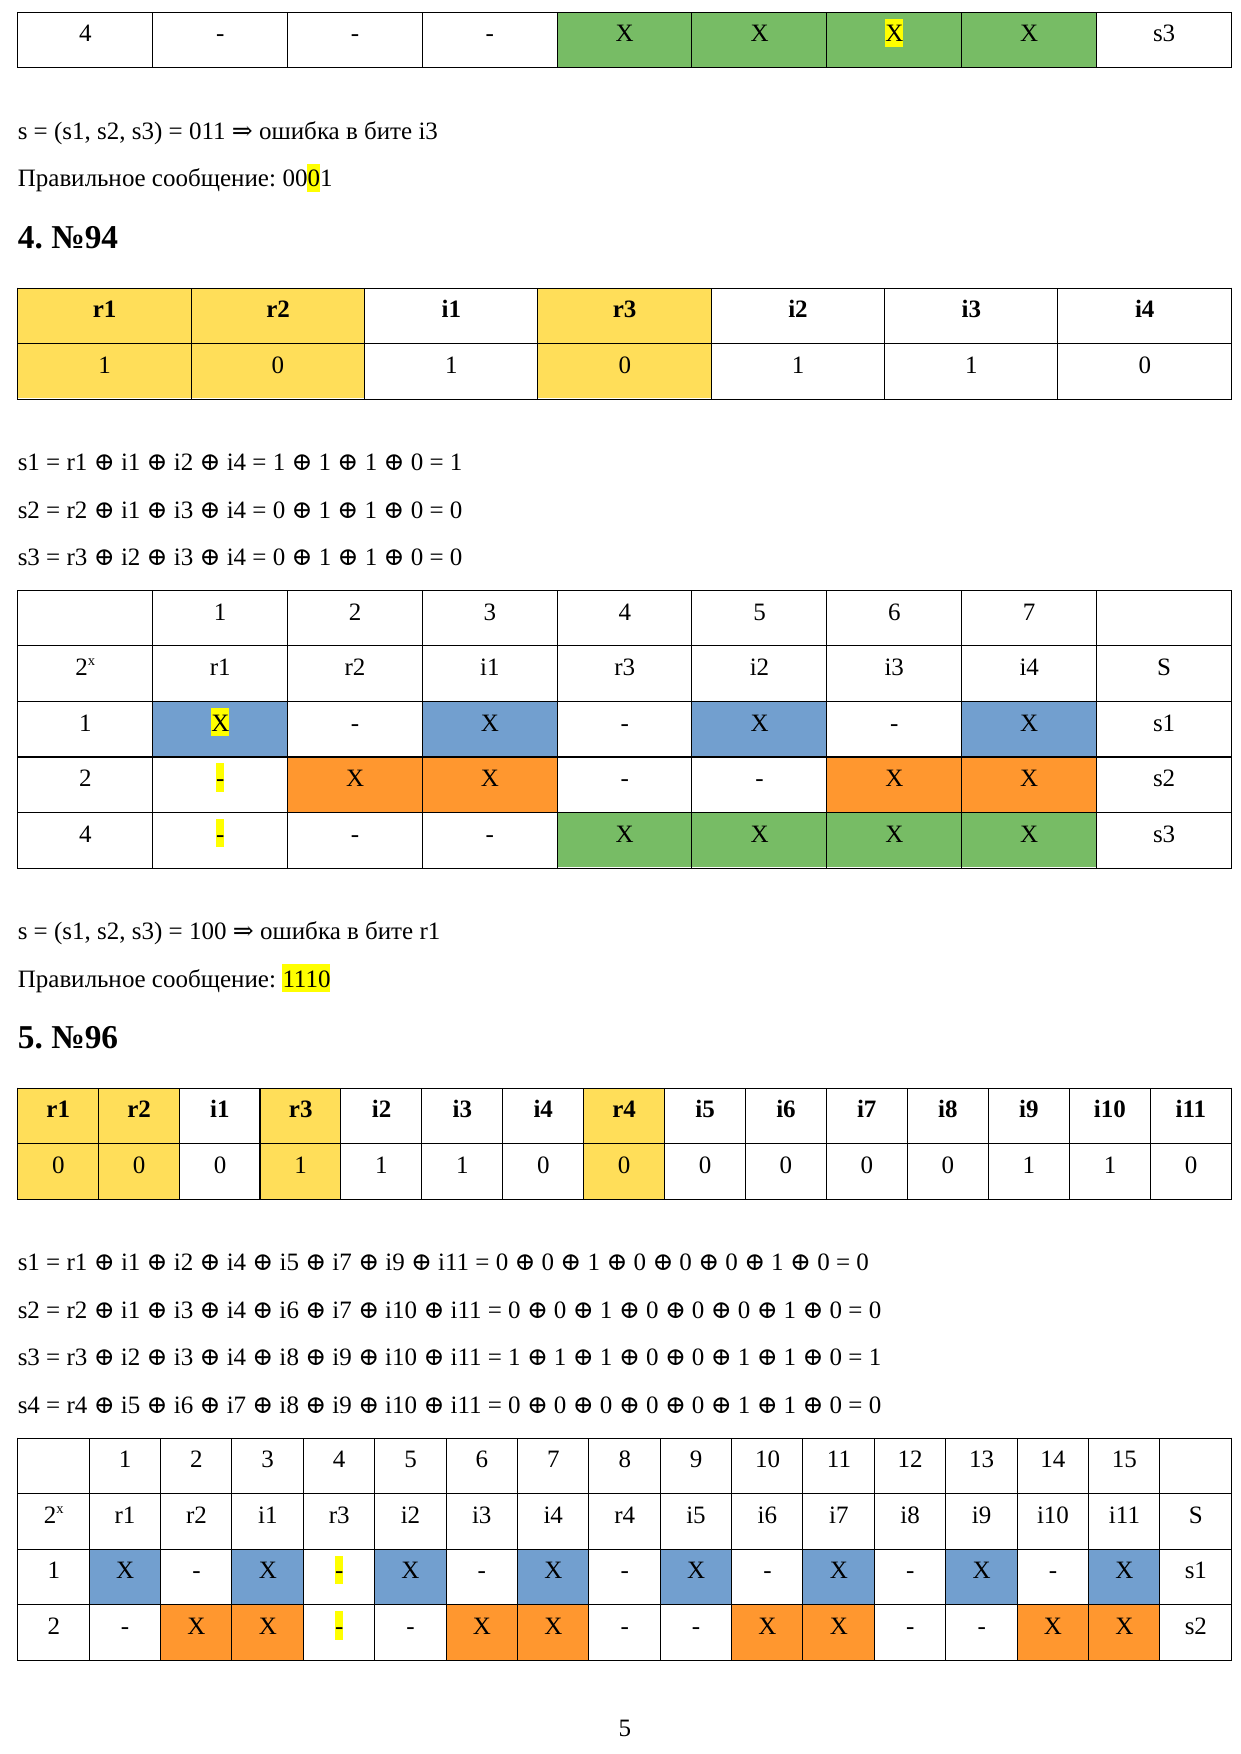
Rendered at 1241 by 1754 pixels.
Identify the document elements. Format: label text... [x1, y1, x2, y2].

table_cell X [692, 13, 826, 67]
table_header 1 [153, 591, 287, 645]
table_cell 2 [18, 758, 152, 812]
table_cell X [558, 13, 691, 67]
table_header i4 [1058, 289, 1231, 343]
table_header i3 [885, 289, 1057, 343]
table_cell i10 [1018, 1494, 1088, 1549]
text s2 = r2 ⊕ i1 ⊕ i3 ⊕ i4 = 0 ⊕ 1 ⊕ 1 ⊕ 0 = 0 [18, 495, 1231, 523]
table_cell s2 [1160, 1605, 1231, 1660]
table_cell i7 [803, 1494, 874, 1549]
table_cell i3 [447, 1494, 517, 1549]
table_header i5 [665, 1089, 745, 1143]
table_header r1 [18, 1089, 98, 1143]
table_cell i4 [962, 646, 1096, 701]
table_cell 4 [18, 813, 152, 867]
table_header 7 [962, 591, 1096, 645]
table_cell i2 [692, 646, 826, 701]
table_cell 1 [18, 344, 191, 398]
table_header i2 [712, 289, 884, 343]
table_header i1 [365, 289, 537, 343]
table_cell X [518, 1605, 588, 1660]
table_cell X [692, 702, 826, 756]
table_header 9 [661, 1439, 731, 1493]
table_header 15 [1089, 1439, 1159, 1493]
table_cell - [661, 1605, 731, 1660]
text Правильное сообщение: 1110 [18, 964, 1231, 992]
table_cell X [232, 1550, 303, 1604]
table_header 6 [827, 591, 961, 645]
table_header 4 [304, 1439, 374, 1493]
table_cell r2 [288, 646, 422, 701]
table_cell X [803, 1605, 874, 1660]
table_cell 1 [989, 1144, 1069, 1199]
table_cell X [827, 13, 961, 67]
table_cell 2x [18, 1494, 89, 1549]
table_cell - [589, 1605, 660, 1660]
table_cell X [518, 1550, 588, 1604]
table_header r2 [99, 1089, 179, 1143]
table_cell - [827, 702, 961, 756]
text s1 = r1 ⊕ i1 ⊕ i2 ⊕ i4 ⊕ i5 ⊕ i7 ⊕ i9 ⊕ i11 = 0 ⊕ 0 ⊕ 1 ⊕ 0 ⊕ 0 ⊕ 0 ⊕ 1 ⊕ 0 = 0 [18, 1247, 1231, 1276]
table_cell - [304, 1605, 374, 1660]
table_cell X [1089, 1550, 1159, 1604]
table_header i1 [180, 1089, 259, 1143]
table_header i3 [422, 1089, 502, 1143]
table_cell X [827, 758, 961, 812]
table_cell - [423, 13, 557, 67]
table_header r1 [18, 289, 191, 343]
table_cell S [1160, 1494, 1231, 1549]
table_cell 0 [665, 1144, 745, 1199]
table_cell r1 [90, 1494, 160, 1549]
table_cell X [423, 758, 557, 812]
table_cell X [962, 813, 1096, 867]
table_cell 0 [1058, 344, 1231, 398]
table_cell - [304, 1550, 374, 1604]
table_cell - [558, 702, 691, 756]
table_cell X [232, 1605, 303, 1660]
table_cell X [962, 758, 1096, 812]
table_cell 1 [365, 344, 537, 398]
table_header 3 [423, 591, 557, 645]
table_header 8 [589, 1439, 660, 1493]
table_cell 1 [885, 344, 1057, 398]
table_cell X [827, 813, 961, 867]
text s2 = r2 ⊕ i1 ⊕ i3 ⊕ i4 ⊕ i6 ⊕ i7 ⊕ i10 ⊕ i11 = 0 ⊕ 0 ⊕ 1 ⊕ 0 ⊕ 0 ⊕ 0 ⊕ 1 ⊕ 0 = 0 [18, 1295, 1231, 1324]
text s3 = r3 ⊕ i2 ⊕ i3 ⊕ i4 = 0 ⊕ 1 ⊕ 1 ⊕ 0 = 0 [18, 542, 1231, 571]
table_cell i6 [732, 1494, 802, 1549]
table_cell X [732, 1605, 802, 1660]
table_header 5 [375, 1439, 446, 1493]
subtitle 5. №96 [18, 1018, 1231, 1056]
table_header 14 [1018, 1439, 1088, 1493]
table_cell X [692, 813, 826, 867]
table_header i10 [1070, 1089, 1150, 1143]
table_cell X [962, 702, 1096, 756]
table_cell i9 [946, 1494, 1017, 1549]
table_cell s1 [1160, 1550, 1231, 1604]
table_header i8 [908, 1089, 988, 1143]
table_cell - [375, 1605, 446, 1660]
table_cell - [153, 813, 287, 867]
table_cell - [875, 1605, 945, 1660]
table_cell - [153, 13, 287, 67]
table_cell - [161, 1550, 231, 1604]
table_header 2 [161, 1439, 231, 1493]
table_header r3 [261, 1089, 340, 1143]
table_cell 2x [18, 646, 152, 701]
table_cell i1 [423, 646, 557, 701]
table_header 11 [803, 1439, 874, 1493]
table_cell 0 [503, 1144, 583, 1199]
table_cell 1 [18, 1550, 89, 1604]
table_header i7 [827, 1089, 907, 1143]
table_cell 4 [18, 13, 152, 67]
table_header 10 [732, 1439, 802, 1493]
table_cell 0 [1151, 1144, 1231, 1199]
table_header i9 [989, 1089, 1069, 1143]
table_header [1160, 1439, 1231, 1493]
table_cell 0 [99, 1144, 179, 1199]
table_cell i1 [232, 1494, 303, 1549]
table_cell 0 [18, 1144, 98, 1199]
table_cell 0 [746, 1144, 826, 1199]
table_cell r4 [589, 1494, 660, 1549]
table_cell r2 [161, 1494, 231, 1549]
table_cell 1 [712, 344, 884, 398]
table_header i6 [746, 1089, 826, 1143]
table_cell 0 [908, 1144, 988, 1199]
table_header r3 [538, 289, 711, 343]
text Правильное сообщение: 0001 [18, 163, 1231, 192]
table_cell 0 [538, 344, 711, 398]
table_header 7 [518, 1439, 588, 1493]
text s4 = r4 ⊕ i5 ⊕ i6 ⊕ i7 ⊕ i8 ⊕ i9 ⊕ i10 ⊕ i11 = 0 ⊕ 0 ⊕ 0 ⊕ 0 ⊕ 0 ⊕ 1 ⊕ 1 ⊕ 0 = 0 [18, 1390, 1231, 1419]
table_cell X [1018, 1605, 1088, 1660]
table_cell - [946, 1605, 1017, 1660]
table_cell - [589, 1550, 660, 1604]
table_header 12 [875, 1439, 945, 1493]
table_cell X [447, 1605, 517, 1660]
table_header 3 [232, 1439, 303, 1493]
table_cell X [558, 813, 691, 867]
table_cell i5 [661, 1494, 731, 1549]
table_cell i4 [518, 1494, 588, 1549]
table_cell X [153, 702, 287, 756]
text s1 = r1 ⊕ i1 ⊕ i2 ⊕ i4 = 1 ⊕ 1 ⊕ 1 ⊕ 0 = 1 [18, 447, 1231, 476]
table_header r2 [192, 289, 364, 343]
table_cell 1 [18, 702, 152, 756]
table_cell - [288, 702, 422, 756]
table_cell X [946, 1550, 1017, 1604]
table_header r4 [584, 1089, 664, 1143]
table_cell s2 [1097, 758, 1231, 812]
table_cell - [288, 813, 422, 867]
table_cell X [288, 758, 422, 812]
table_header [18, 591, 152, 645]
table_header 5 [692, 591, 826, 645]
table_cell s3 [1097, 13, 1231, 67]
table_cell X [962, 13, 1096, 67]
table_cell X [661, 1550, 731, 1604]
table_cell 1 [341, 1144, 421, 1199]
table_cell 0 [827, 1144, 907, 1199]
table_cell X [1089, 1605, 1159, 1660]
table_cell S [1097, 646, 1231, 701]
table_cell - [447, 1550, 517, 1604]
table_cell i2 [375, 1494, 446, 1549]
table_header [1097, 591, 1231, 645]
table_cell - [423, 813, 557, 867]
table_cell - [90, 1605, 160, 1660]
table_cell - [1018, 1550, 1088, 1604]
table_cell 1 [422, 1144, 502, 1199]
table_cell 2 [18, 1605, 89, 1660]
table_cell r3 [558, 646, 691, 701]
table_header 6 [447, 1439, 517, 1493]
table_cell s1 [1097, 702, 1231, 756]
table_header 4 [558, 591, 691, 645]
subtitle 4. №94 [18, 217, 1231, 256]
table_cell i3 [827, 646, 961, 701]
table_cell - [153, 758, 287, 812]
table_header 1 [90, 1439, 160, 1493]
table_cell 0 [584, 1144, 664, 1199]
table_header 13 [946, 1439, 1017, 1493]
text s3 = r3 ⊕ i2 ⊕ i3 ⊕ i4 ⊕ i8 ⊕ i9 ⊕ i10 ⊕ i11 = 1 ⊕ 1 ⊕ 1 ⊕ 0 ⊕ 0 ⊕ 1 ⊕ 1 ⊕ 0 = 1 [18, 1342, 1231, 1371]
table_header i4 [503, 1089, 583, 1143]
table_cell i11 [1089, 1494, 1159, 1549]
table_cell X [375, 1550, 446, 1604]
table_cell 1 [261, 1144, 340, 1199]
table_cell 0 [192, 344, 364, 398]
table_cell - [558, 758, 691, 812]
table_cell s3 [1097, 813, 1231, 867]
table_cell X [423, 702, 557, 756]
table_cell X [90, 1550, 160, 1604]
text s = (s1, s2, s3) = 100 ⇒ ошибка в бите r1 [18, 916, 1231, 945]
table_cell i8 [875, 1494, 945, 1549]
table_cell - [288, 13, 422, 67]
table_cell X [803, 1550, 874, 1604]
table_header 2 [288, 591, 422, 645]
table_header [18, 1439, 89, 1493]
text s = (s1, s2, s3) = 011 ⇒ ошибка в бите i3 [18, 116, 1231, 145]
table_header i2 [341, 1089, 421, 1143]
table_cell 0 [180, 1144, 259, 1199]
table_cell r1 [153, 646, 287, 701]
table_header i11 [1151, 1089, 1231, 1143]
table_cell - [732, 1550, 802, 1604]
table_cell - [875, 1550, 945, 1604]
table_cell r3 [304, 1494, 374, 1549]
table_cell X [161, 1605, 231, 1660]
table_cell 1 [1070, 1144, 1150, 1199]
table_cell - [692, 758, 826, 812]
